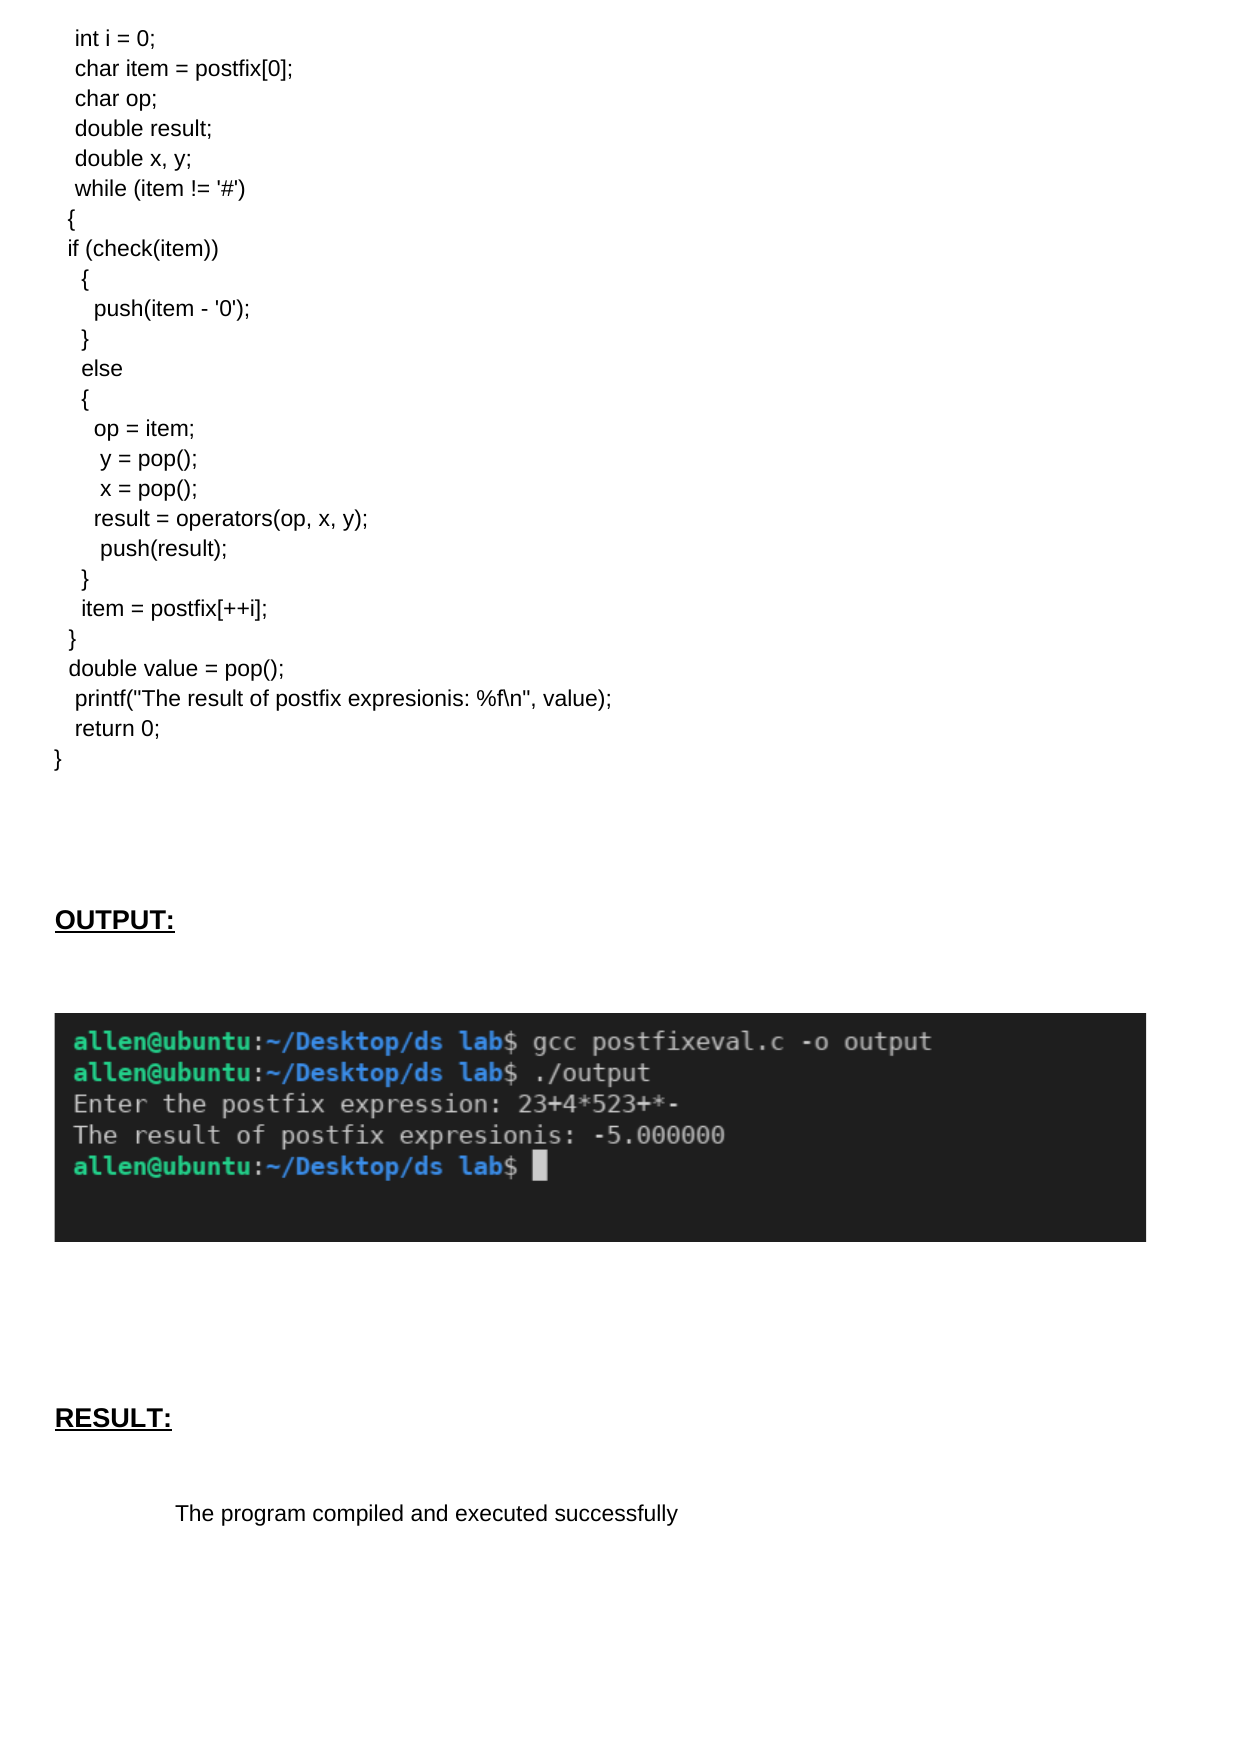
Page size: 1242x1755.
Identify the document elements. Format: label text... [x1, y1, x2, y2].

text { [81, 385, 841, 412]
text x = pop(); [94, 475, 529, 502]
text return 0; [68, 715, 766, 742]
text push(result); [94, 535, 529, 562]
text char item = postfix[0]; [68, 55, 613, 82]
text printf("The result of postfix expresionis: %f\n", value); [68, 685, 766, 712]
text } [68, 625, 841, 652]
text OUTPUT: [54, 904, 1146, 935]
text op = item; [94, 415, 529, 442]
text else [81, 355, 841, 382]
text item = postfix[++i]; [81, 595, 841, 622]
text double result; [68, 115, 613, 142]
text if (check(item)) [67, 235, 393, 262]
text } [54, 745, 841, 772]
text { [81, 265, 841, 292]
text while (item != '#') [68, 175, 613, 202]
text The program compiled and executed successfully [54, 1496, 1146, 1527]
text } [81, 325, 841, 352]
text RESULT: [54, 1402, 1146, 1433]
text { [67, 205, 393, 232]
text double x, y; [68, 145, 613, 172]
text } [81, 565, 841, 592]
text double value = pop(); [68, 655, 766, 682]
text y = pop(); [94, 445, 529, 472]
text result = operators(op, x, y); [94, 505, 529, 532]
text push(item - '0'); [94, 295, 841, 322]
text int i = 0; [68, 25, 613, 52]
text char op; [68, 85, 613, 112]
